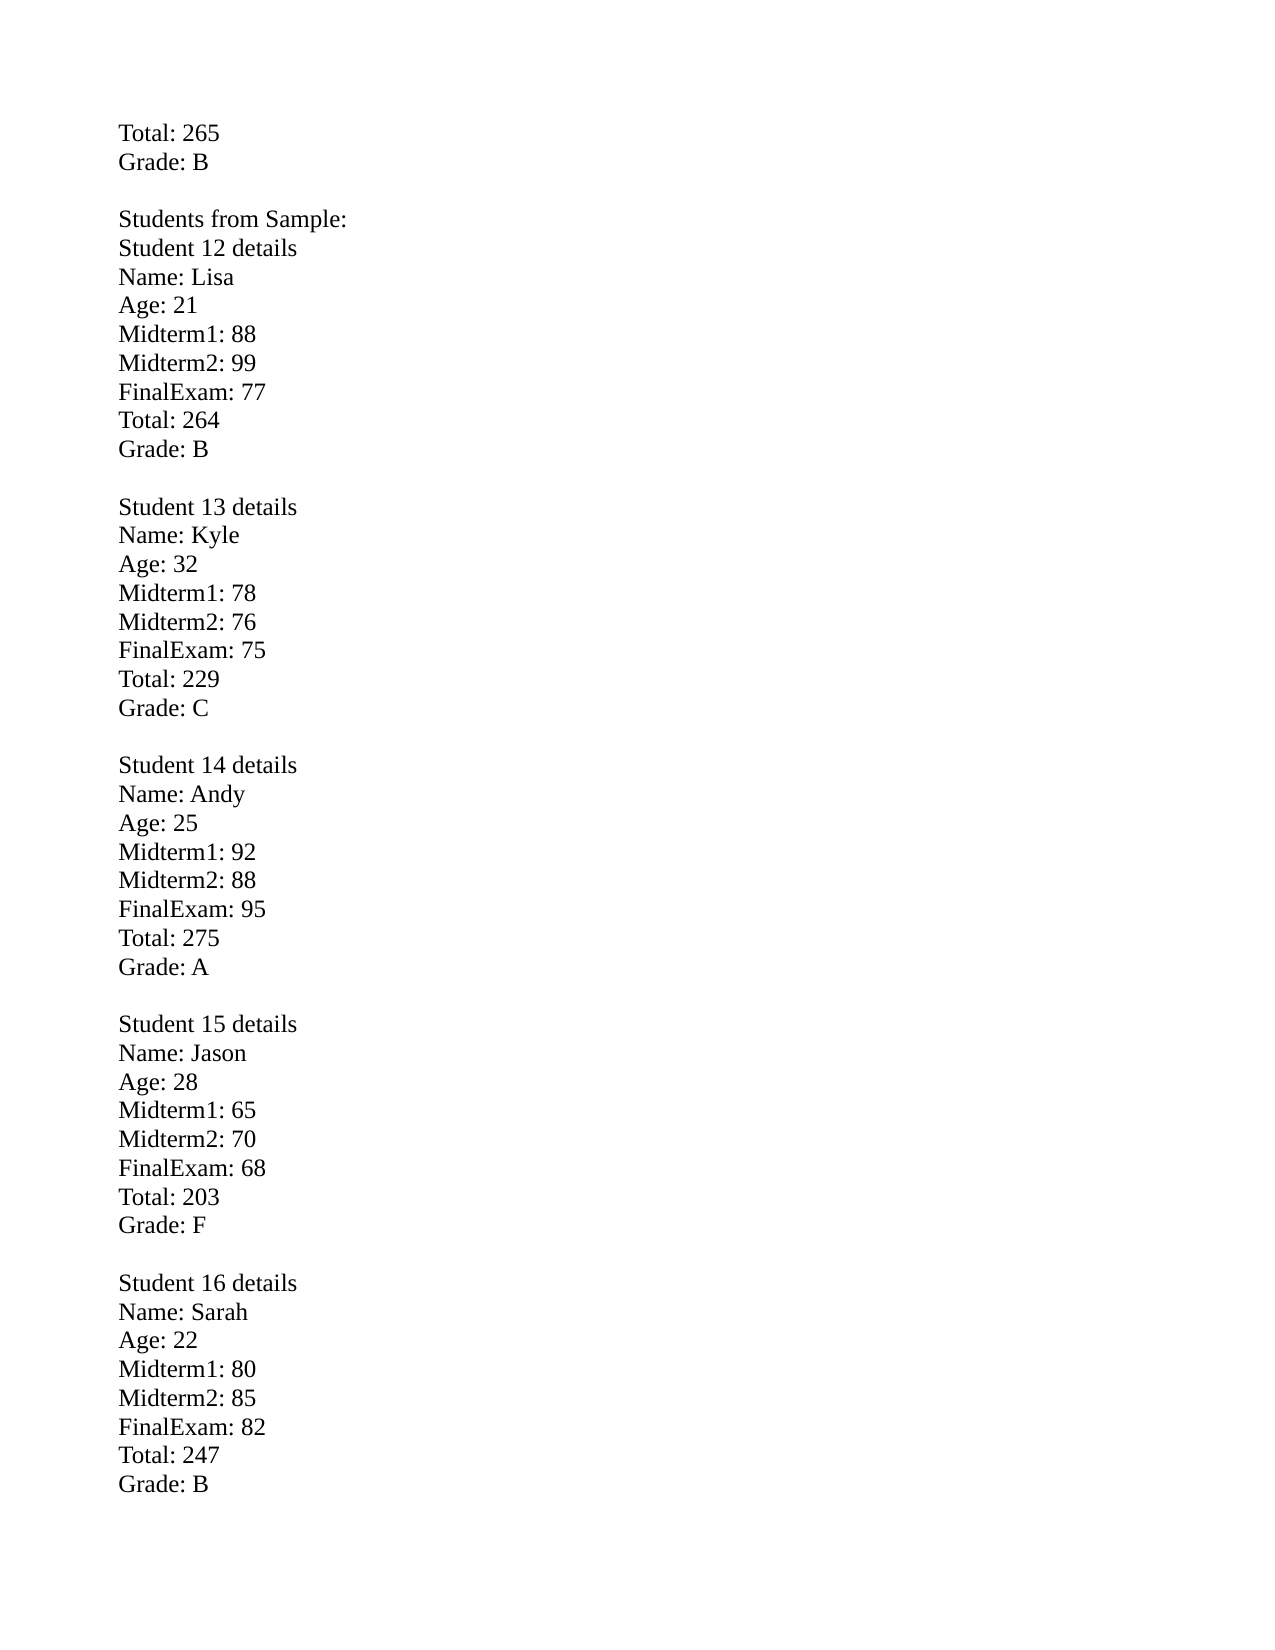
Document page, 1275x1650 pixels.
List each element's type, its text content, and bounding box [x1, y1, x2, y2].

text Students from Sample: [118, 204, 1157, 233]
text Midterm2: 85 [118, 1383, 1157, 1412]
text Total: 264 [118, 406, 1157, 434]
text Total: 265 [118, 118, 1157, 147]
text FinalExam: 75 [118, 636, 1157, 664]
text Student 15 details [118, 1009, 1157, 1038]
text Student 13 details [118, 492, 1157, 521]
text Age: 28 [118, 1067, 1157, 1096]
text Midterm1: 92 [118, 837, 1157, 866]
text FinalExam: 68 [118, 1153, 1157, 1182]
text Total: 247 [118, 1441, 1157, 1469]
text Midterm1: 88 [118, 319, 1157, 348]
text Student 12 details [118, 233, 1157, 262]
text Student 14 details [118, 751, 1157, 779]
text Age: 22 [118, 1326, 1157, 1354]
text FinalExam: 82 [118, 1412, 1157, 1441]
text Age: 21 [118, 291, 1157, 319]
text Name: Kyle [118, 521, 1157, 549]
text Age: 25 [118, 808, 1157, 837]
text Age: 32 [118, 549, 1157, 578]
text Midterm1: 78 [118, 578, 1157, 607]
text Name: Andy [118, 779, 1157, 808]
text Grade: B [118, 147, 1157, 176]
text Grade: F [118, 1211, 1157, 1239]
text Midterm2: 70 [118, 1124, 1157, 1153]
text Grade: B [118, 1469, 1157, 1498]
text Student 16 details [118, 1268, 1157, 1297]
text Grade: C [118, 693, 1157, 722]
text Total: 275 [118, 923, 1157, 952]
text FinalExam: 77 [118, 377, 1157, 406]
text Midterm2: 88 [118, 866, 1157, 894]
text Midterm1: 65 [118, 1096, 1157, 1124]
text Name: Lisa [118, 262, 1157, 291]
text Midterm2: 76 [118, 607, 1157, 636]
text Midterm2: 99 [118, 348, 1157, 377]
text Grade: A [118, 952, 1157, 981]
text Name: Sarah [118, 1297, 1157, 1326]
text Total: 229 [118, 664, 1157, 693]
text Midterm1: 80 [118, 1354, 1157, 1383]
text FinalExam: 95 [118, 894, 1157, 923]
text Total: 203 [118, 1182, 1157, 1211]
text Name: Jason [118, 1038, 1157, 1067]
text Grade: B [118, 434, 1157, 463]
